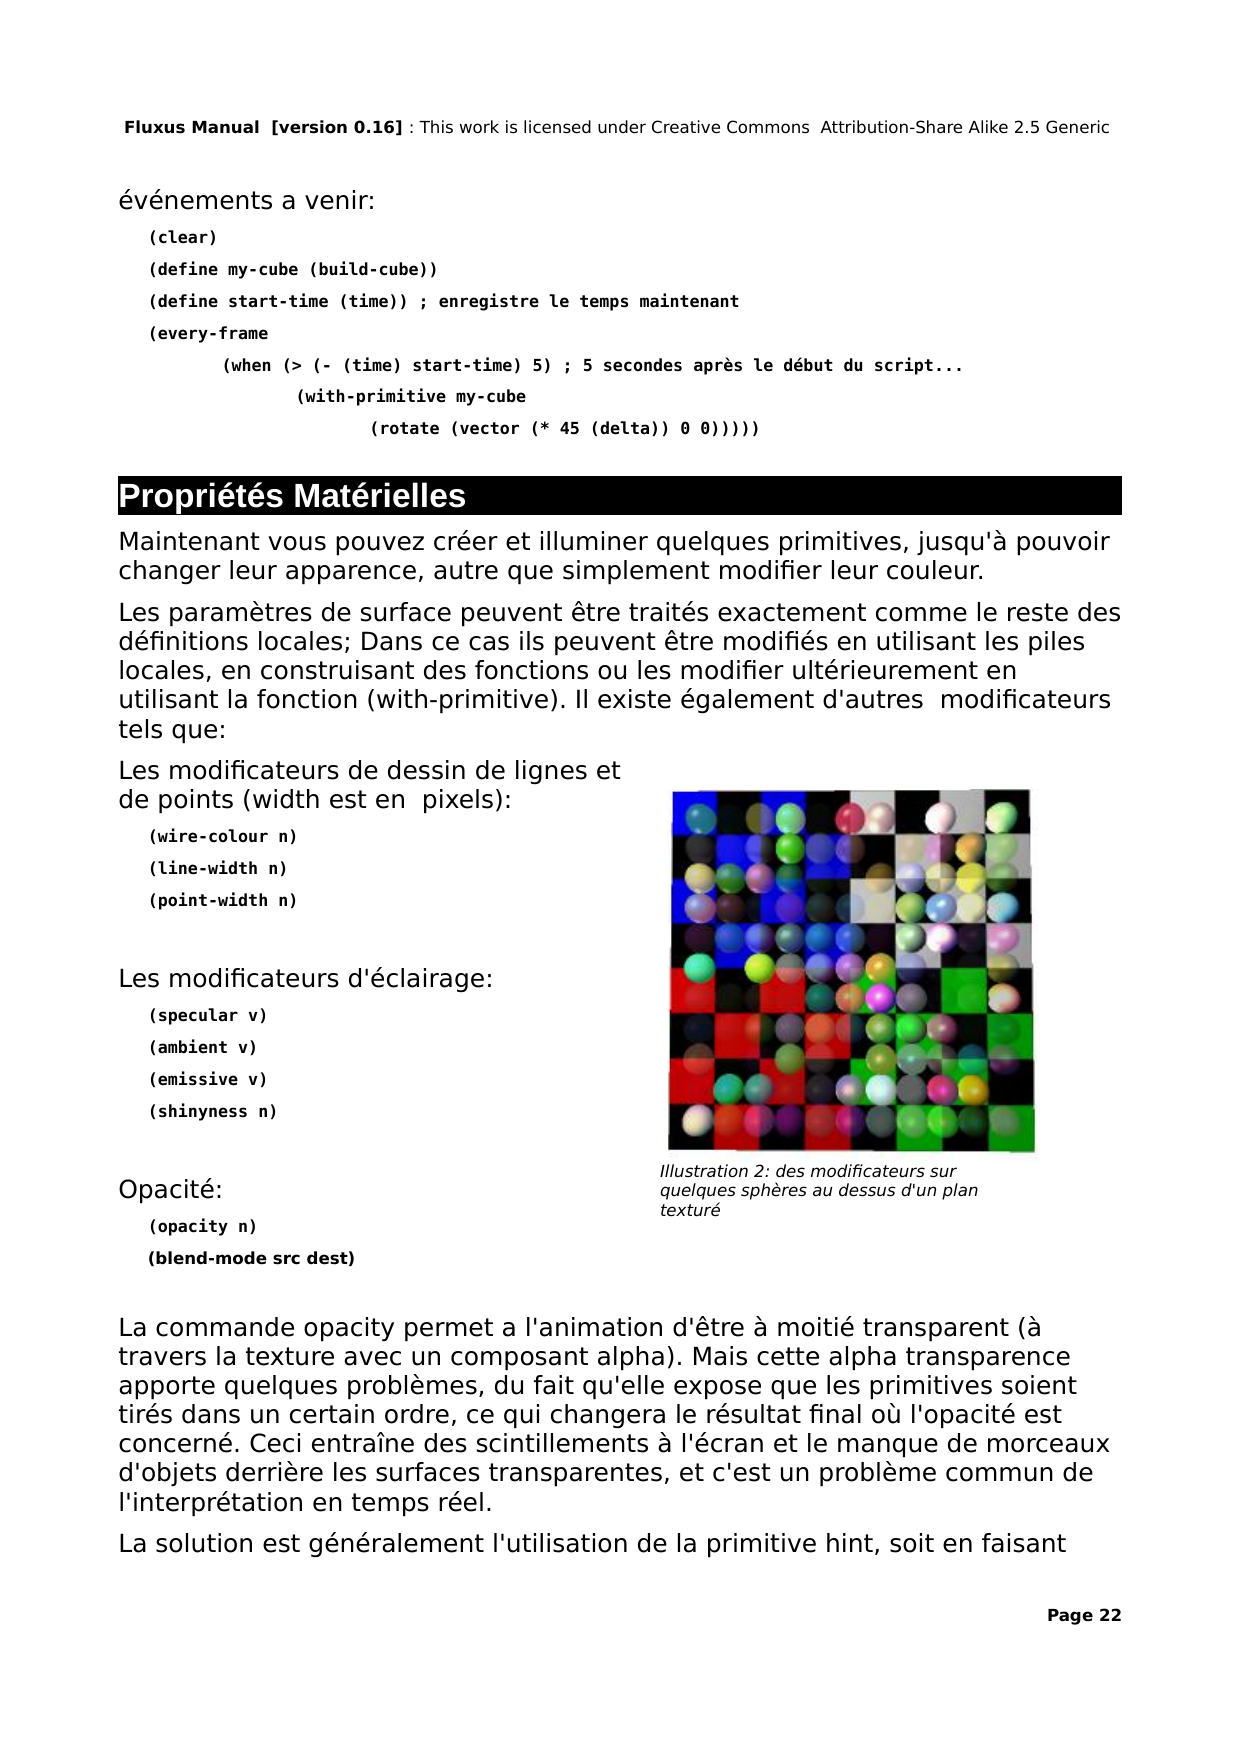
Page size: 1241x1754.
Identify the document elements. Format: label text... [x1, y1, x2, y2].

text (rotate (vector (* 45 (delta)) 0 0))))) [148, 419, 1122, 439]
text (when (> (- (time) start-time) 5) ; 5 secondes après le début du script... [148, 356, 1122, 375]
text Les modificateurs de dessin de lignes et de points (width est en pixels): [118, 756, 1122, 815]
text [1041, 1070, 1122, 1089]
subtitle Propriétés Matérielles [118, 476, 1122, 515]
text (every-frame [148, 324, 1122, 343]
text [1041, 1038, 1122, 1057]
text La commande opacity permet a l'animation d'être à moitié transparent (à travers la texture avec un composant alpha). Mais cette alpha transparence apporte quelques problèmes, du fait qu'elle expose que les primitives soient tirés dans un certain ordre, ce qui changera le résultat final où l'opacité est concerné. Ceci entraîne des scintillements à l'écran et le manque de morceaux d'objets derrière les surfaces transparentes, et c'est un problème commun de l'interprétation en temps réel. [118, 1313, 1122, 1517]
text Illustration 2: des modificateurs sur quelques sphères au dessus d'un plan texturé [660, 795, 1032, 1220]
text (wire-colour n) [148, 827, 660, 847]
text (define start-time (time)) ; enregistre le temps maintenant [148, 292, 1122, 311]
text (emissive v) [148, 1070, 660, 1089]
text Opacité: [118, 1175, 660, 1204]
text (with-primitive my-cube [148, 387, 1122, 407]
text événements a venir: [118, 186, 1122, 216]
text (point-width n) [148, 891, 660, 910]
text (clear) [148, 228, 1122, 247]
text [1041, 891, 1122, 910]
text (line-width n) [148, 859, 660, 878]
text [1041, 1102, 1122, 1121]
text (specular v) [148, 1006, 660, 1026]
text [1032, 1175, 1122, 1204]
text Maintenant vous pouvez créer et illuminer quelques primitives, jusqu'à pouvoir changer leur apparence, autre que simplement modifier leur couleur. [118, 527, 1122, 586]
text [1041, 859, 1122, 878]
text (define my-cube (build-cube)) [148, 260, 1122, 279]
picture [667, 789, 1041, 1162]
text La solution est généralement l'utilisation de la primitive hint, soit en faisant [118, 1529, 1122, 1558]
text [1041, 964, 1122, 994]
text (shinyness n) [148, 1102, 660, 1121]
text (blend-mode src dest) [148, 1249, 1122, 1268]
text Les paramètres de surface peuvent être traités exactement comme le reste des définitions locales; Dans ce cas ils peuvent être modifiés en utilisant les piles locales, en construisant des fonctions ou les modifier ultérieurement en utilisant la fonction (with-primitive). Il existe également d'autres modificateurs tels que: [118, 598, 1122, 744]
text [1041, 827, 1122, 847]
text [1041, 1006, 1122, 1026]
text (opacity n) [148, 1217, 1122, 1236]
text Les modificateurs d'éclairage: [118, 964, 660, 994]
text (ambient v) [148, 1038, 660, 1057]
